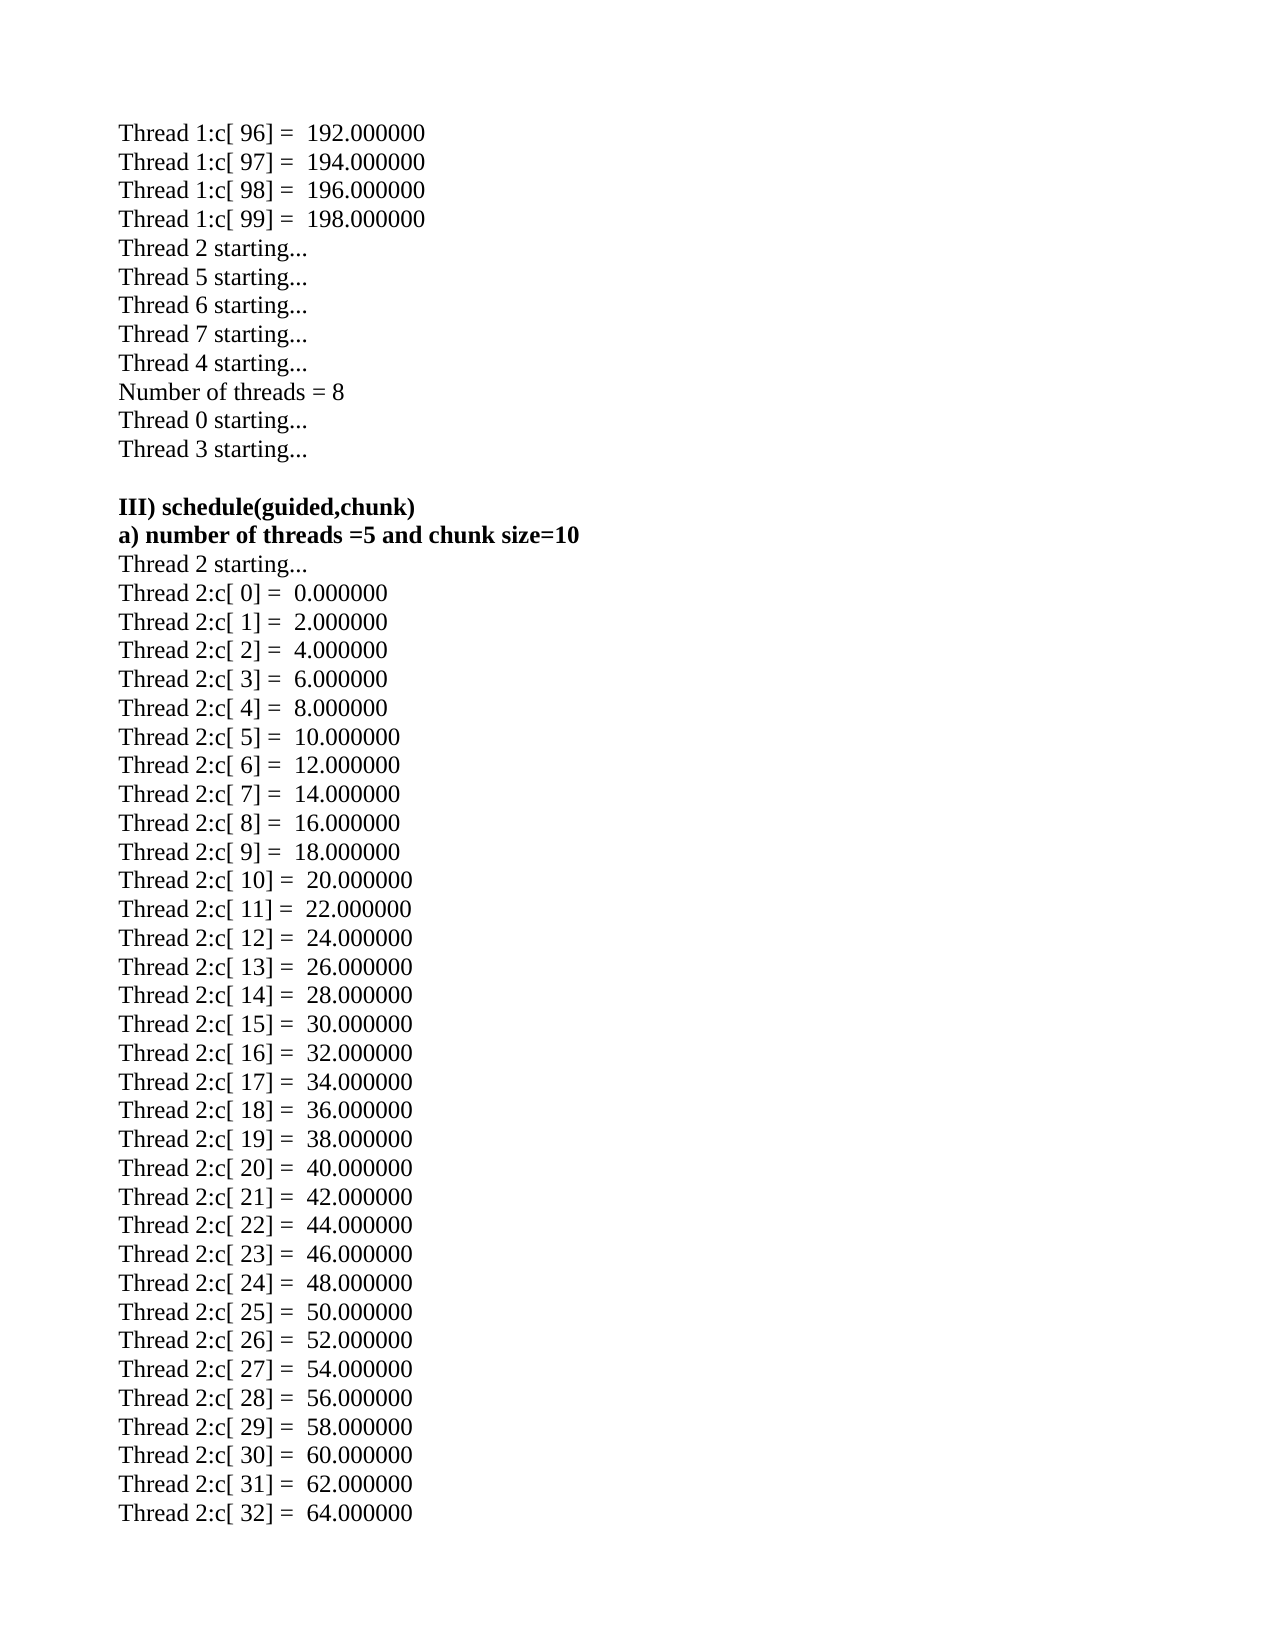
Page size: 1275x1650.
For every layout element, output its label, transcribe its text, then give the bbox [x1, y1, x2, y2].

text III) schedule(guided,chunk) [118, 492, 1157, 521]
text Thread 2:c[ 31] = 62.000000 [118, 1469, 1157, 1498]
text Thread 2:c[ 26] = 52.000000 [118, 1326, 1157, 1354]
text Thread 2 starting... [118, 549, 1157, 578]
text Thread 2:c[ 5] = 10.000000 [118, 722, 1157, 751]
text Thread 2:c[ 6] = 12.000000 [118, 751, 1157, 779]
text Thread 5 starting... [118, 262, 1157, 291]
text Thread 2:c[ 32] = 64.000000 [118, 1498, 1157, 1527]
text Thread 2:c[ 24] = 48.000000 [118, 1268, 1157, 1297]
text Thread 2:c[ 10] = 20.000000 [118, 866, 1157, 894]
text Thread 1:c[ 98] = 196.000000 [118, 176, 1157, 204]
text Thread 0 starting... [118, 406, 1157, 434]
text Thread 2:c[ 30] = 60.000000 [118, 1441, 1157, 1469]
text Number of threads = 8 [118, 377, 1157, 406]
text Thread 2:c[ 21] = 42.000000 [118, 1182, 1157, 1211]
text Thread 2:c[ 19] = 38.000000 [118, 1124, 1157, 1153]
text Thread 2:c[ 17] = 34.000000 [118, 1067, 1157, 1096]
text Thread 2:c[ 14] = 28.000000 [118, 981, 1157, 1009]
text Thread 2:c[ 8] = 16.000000 [118, 808, 1157, 837]
text Thread 2:c[ 22] = 44.000000 [118, 1211, 1157, 1239]
text Thread 2:c[ 23] = 46.000000 [118, 1239, 1157, 1268]
text Thread 2:c[ 0] = 0.000000 [118, 578, 1157, 607]
text Thread 6 starting... [118, 291, 1157, 319]
text Thread 2:c[ 13] = 26.000000 [118, 952, 1157, 981]
text Thread 1:c[ 97] = 194.000000 [118, 147, 1157, 176]
text Thread 4 starting... [118, 348, 1157, 377]
text Thread 2:c[ 29] = 58.000000 [118, 1412, 1157, 1441]
text Thread 2:c[ 9] = 18.000000 [118, 837, 1157, 866]
text Thread 2:c[ 11] = 22.000000 [118, 894, 1157, 923]
text Thread 1:c[ 99] = 198.000000 [118, 204, 1157, 233]
text Thread 2:c[ 20] = 40.000000 [118, 1153, 1157, 1182]
text Thread 2:c[ 3] = 6.000000 [118, 664, 1157, 693]
text Thread 2:c[ 4] = 8.000000 [118, 693, 1157, 722]
text Thread 2:c[ 2] = 4.000000 [118, 636, 1157, 664]
text Thread 2:c[ 28] = 56.000000 [118, 1383, 1157, 1412]
text Thread 2:c[ 1] = 2.000000 [118, 607, 1157, 636]
text Thread 2:c[ 25] = 50.000000 [118, 1297, 1157, 1326]
text Thread 2:c[ 27] = 54.000000 [118, 1354, 1157, 1383]
text Thread 1:c[ 96] = 192.000000 [118, 118, 1157, 147]
text a) number of threads =5 and chunk size=10 [118, 521, 1157, 549]
text Thread 2 starting... [118, 233, 1157, 262]
text Thread 2:c[ 15] = 30.000000 [118, 1009, 1157, 1038]
text Thread 2:c[ 7] = 14.000000 [118, 779, 1157, 808]
text Thread 2:c[ 12] = 24.000000 [118, 923, 1157, 952]
text Thread 2:c[ 16] = 32.000000 [118, 1038, 1157, 1067]
text Thread 2:c[ 18] = 36.000000 [118, 1096, 1157, 1124]
text Thread 3 starting... [118, 434, 1157, 463]
text Thread 7 starting... [118, 319, 1157, 348]
